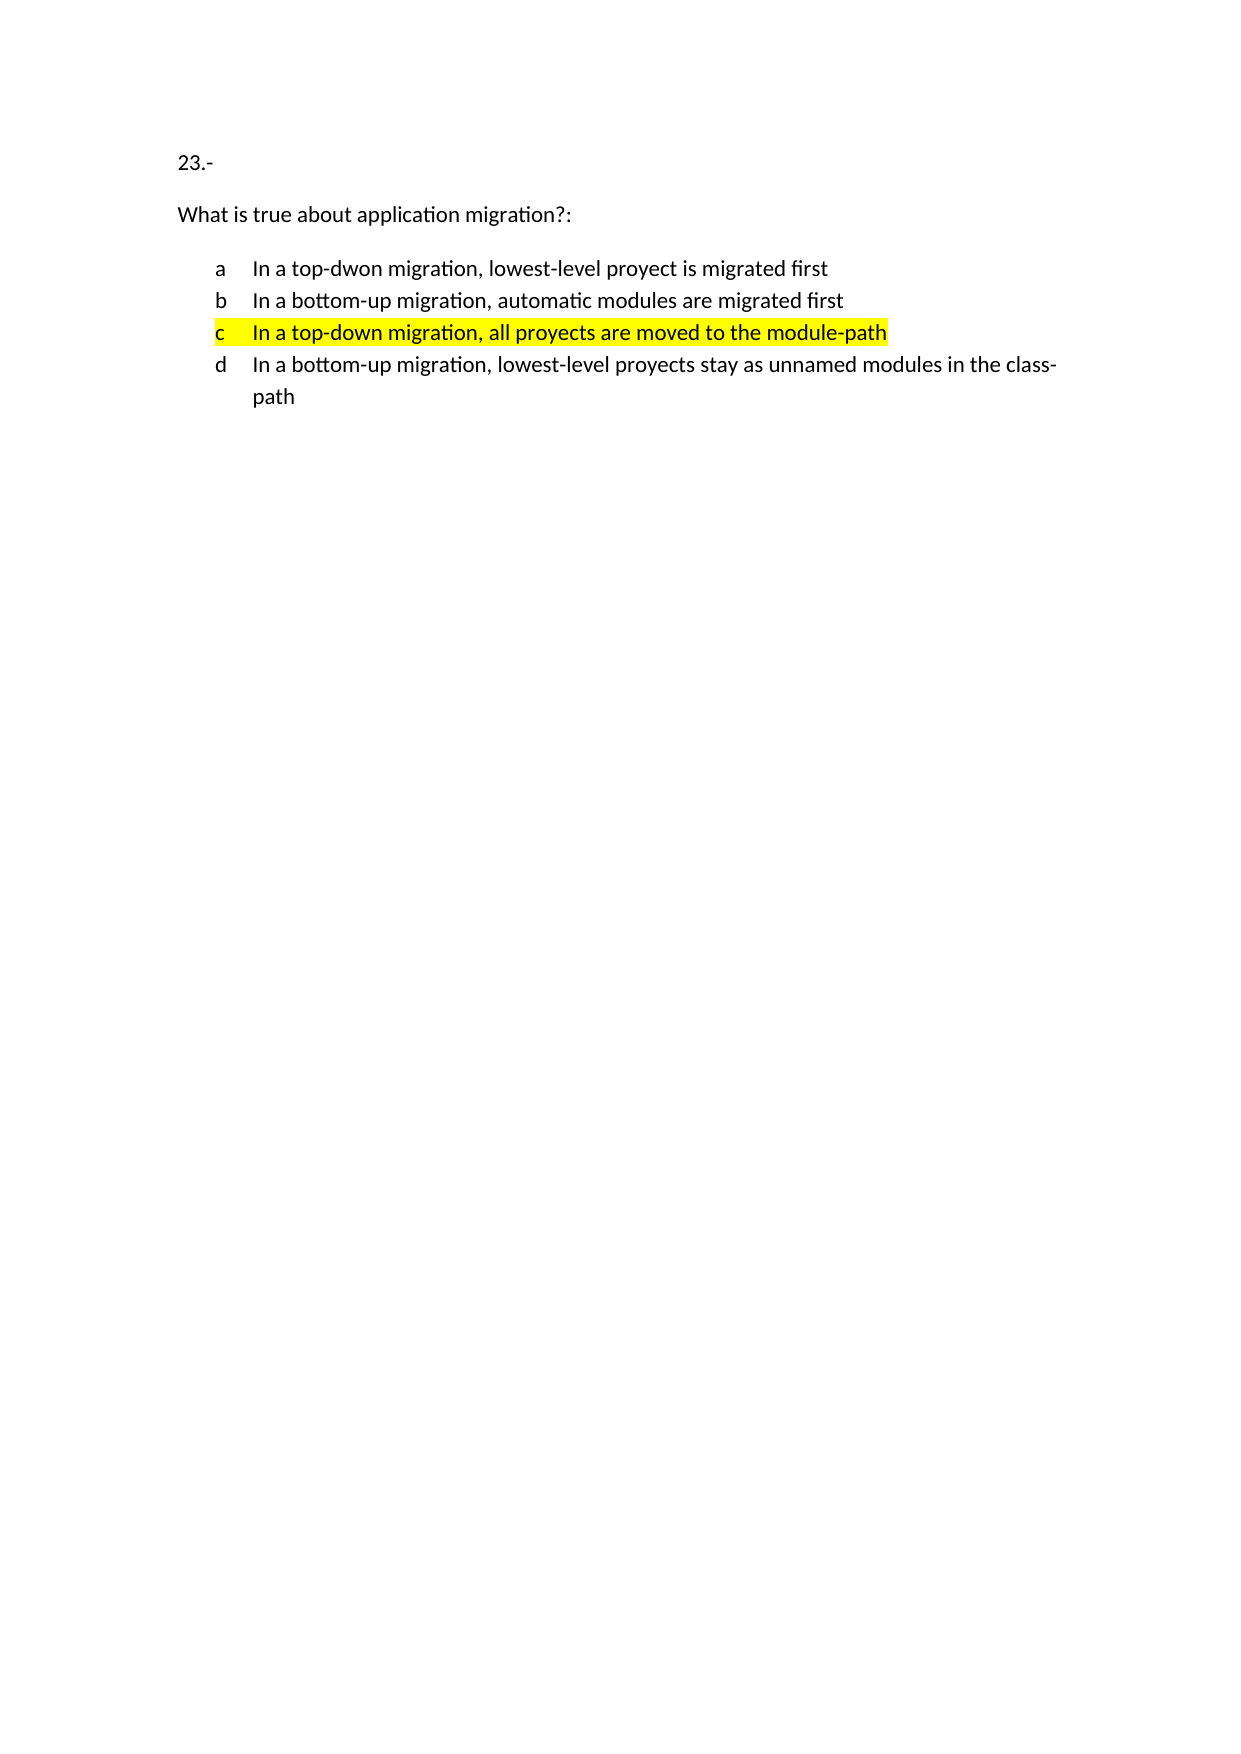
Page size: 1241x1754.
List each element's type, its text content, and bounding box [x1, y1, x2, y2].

list In a top-dwon migration, lowest-level proyect is migrated first [215, 254, 1063, 282]
list In a bottom-up migration, lowest-level proyects stay as unnamed modules in the class-path [215, 350, 1063, 410]
text 23.- [177, 148, 1063, 176]
list In a top-down migration, all proyects are moved to the module-path [215, 318, 1063, 346]
list In a bottom-up migration, automatic modules are migrated first [215, 286, 1063, 314]
text What is true about application migration?: [177, 201, 1063, 229]
